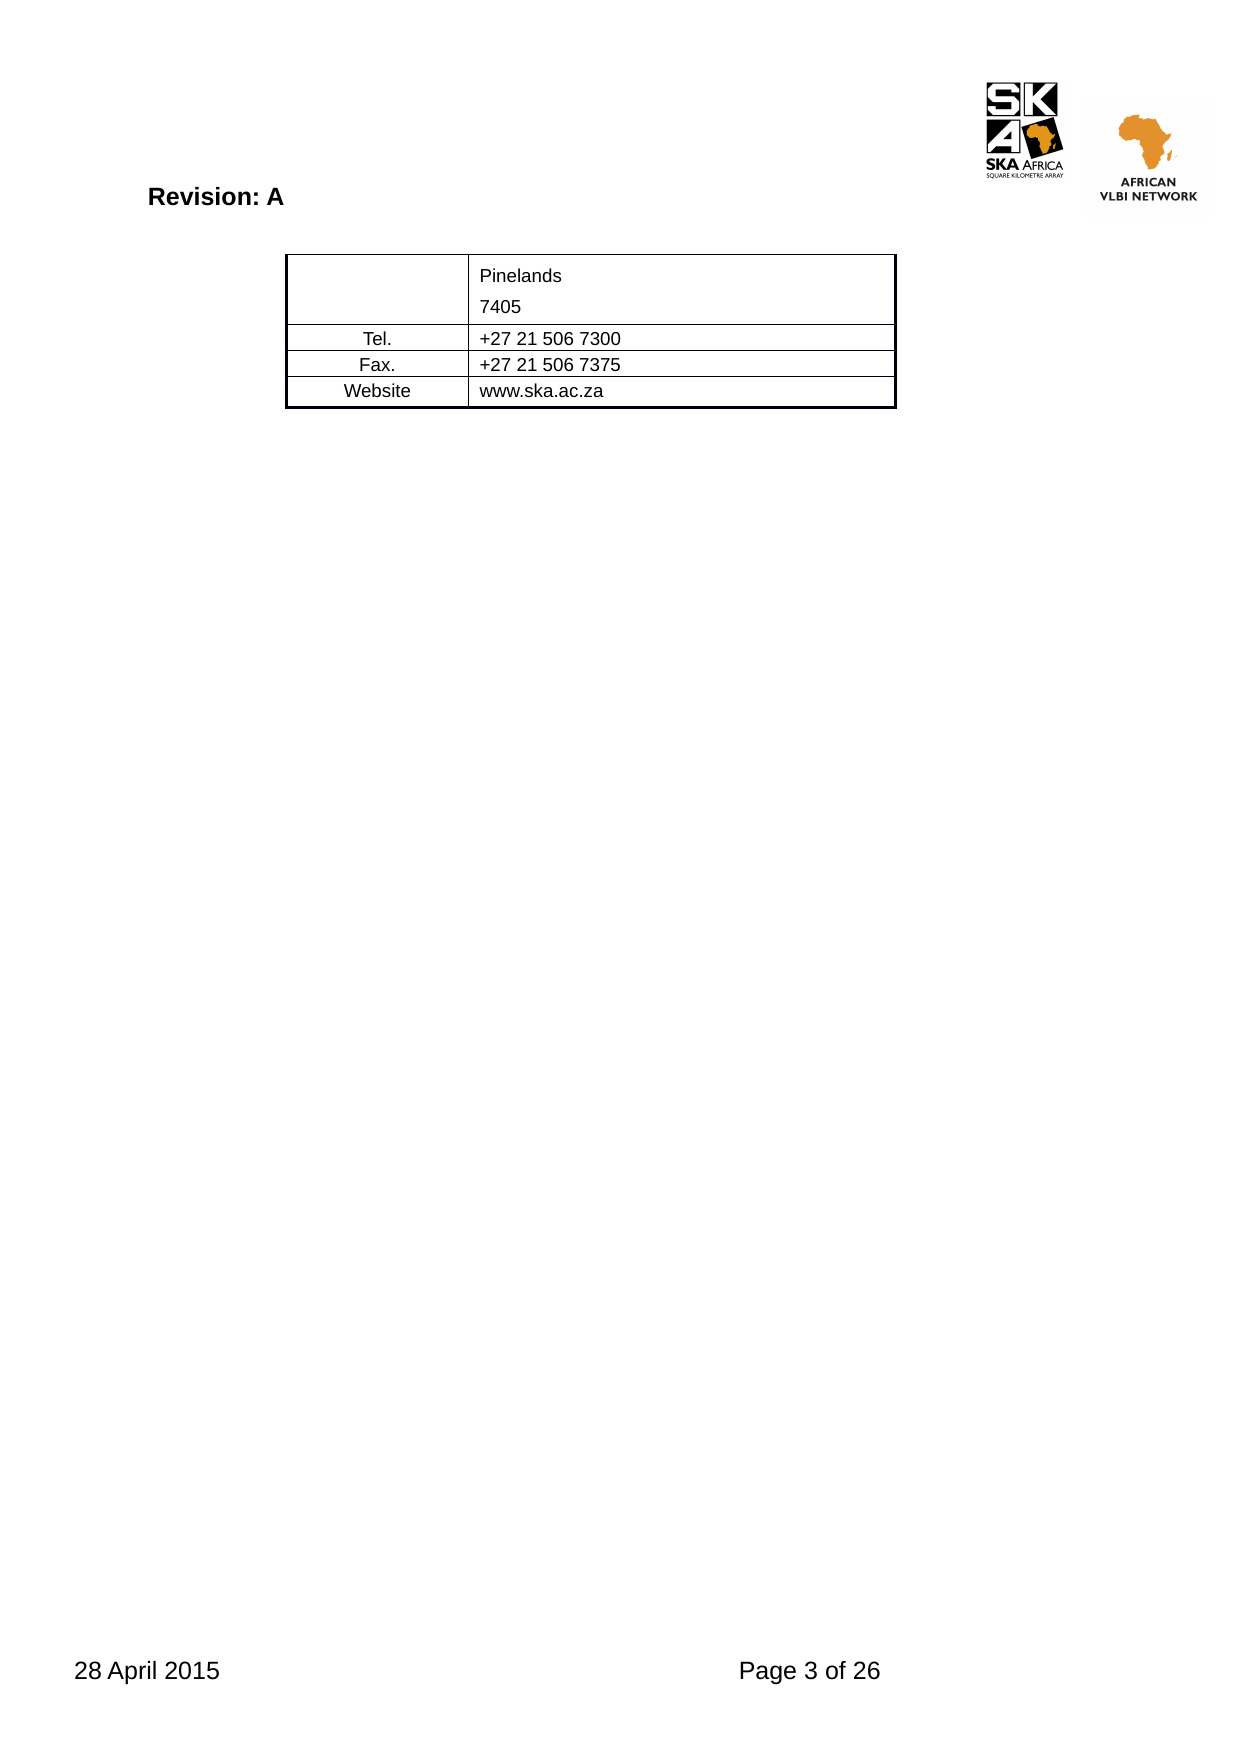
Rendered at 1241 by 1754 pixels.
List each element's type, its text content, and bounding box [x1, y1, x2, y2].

table_cell www.ska.ac.za [469, 377, 894, 406]
picture [1086, 96, 1211, 220]
picture [983, 80, 1067, 181]
table_cell +27 21 506 7300 [469, 325, 894, 349]
table_cell Pinelands 7405 [469, 255, 894, 323]
table_cell Tel. [288, 325, 468, 349]
table_cell +27 21 506 7375 [469, 351, 894, 376]
table_cell [288, 255, 468, 323]
table_cell Fax. [288, 351, 468, 376]
table_cell Website [288, 377, 468, 406]
